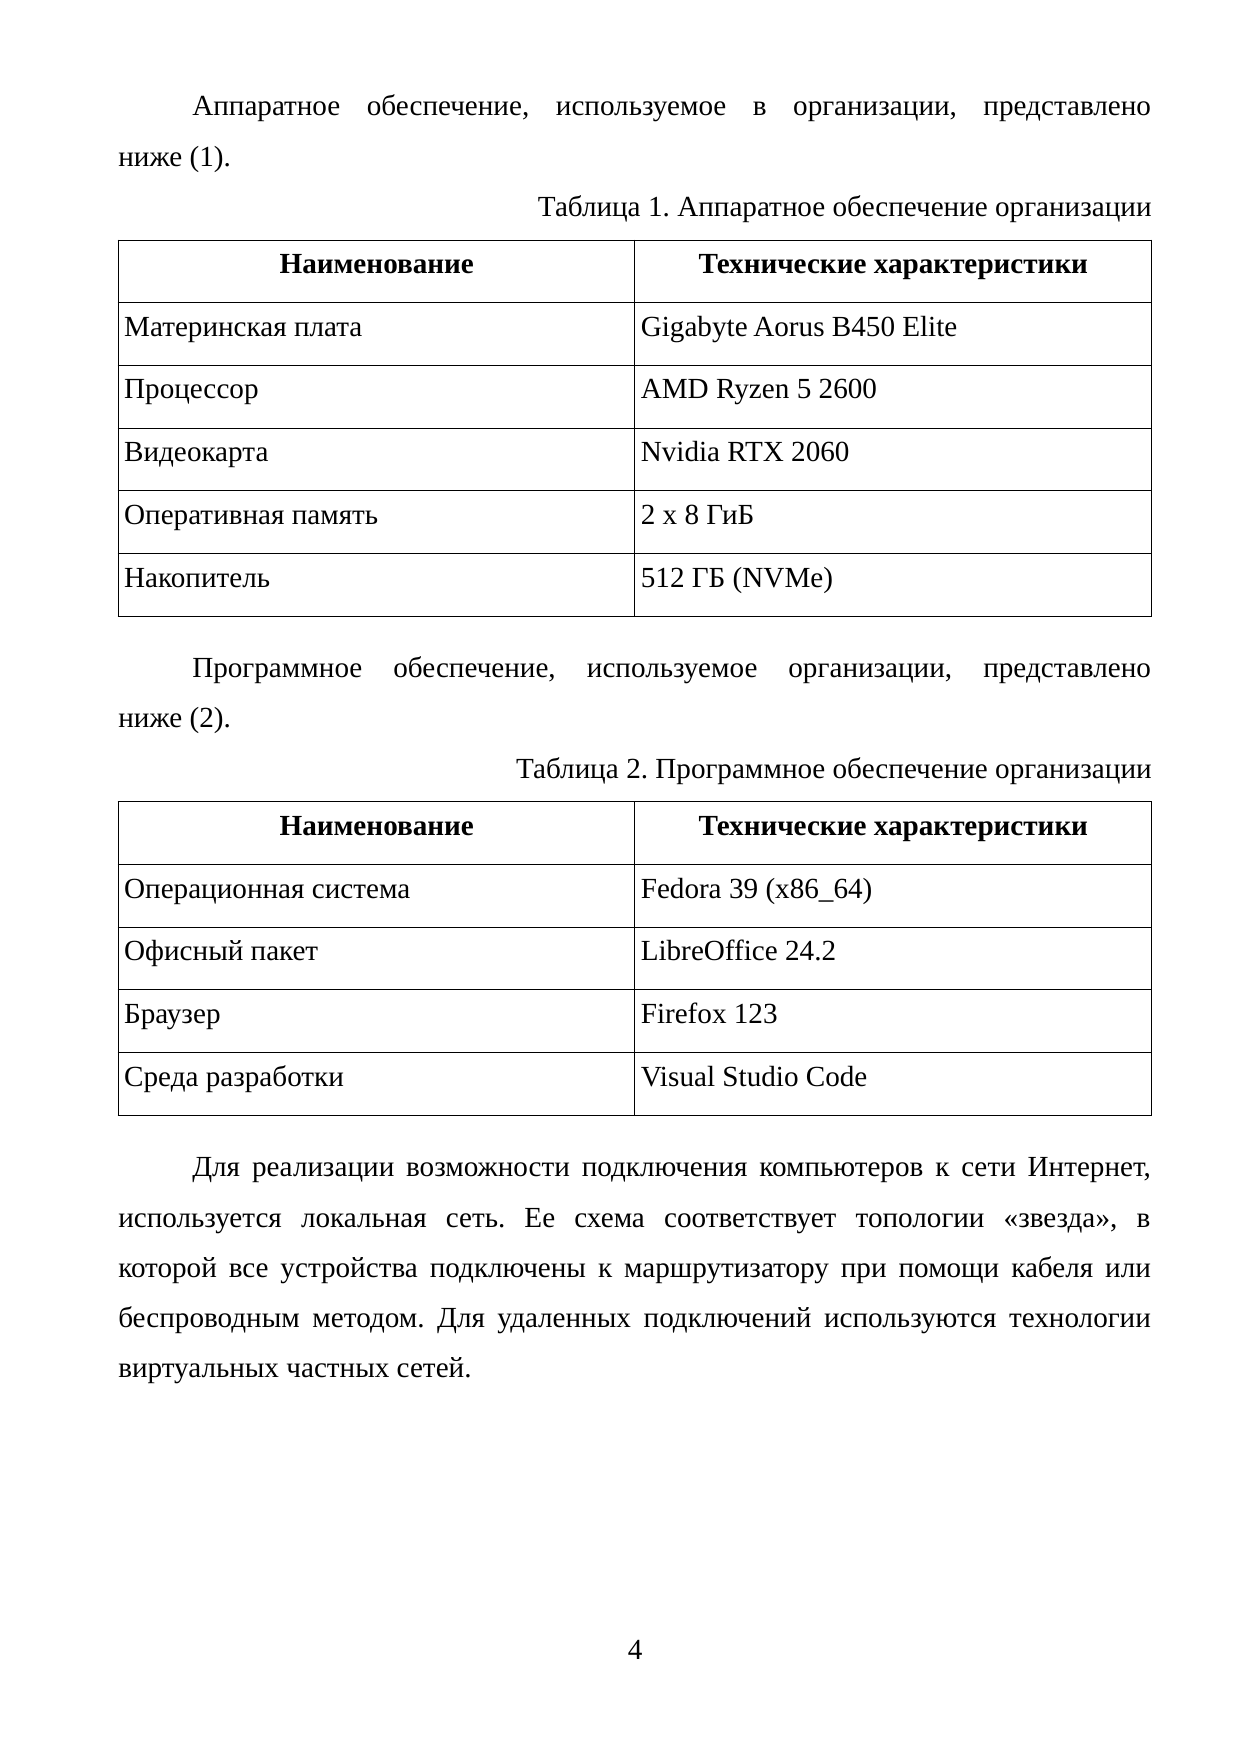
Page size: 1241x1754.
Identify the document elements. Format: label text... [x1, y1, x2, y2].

table_cell Firefox 123 [635, 990, 1151, 1052]
table_cell Накопитель [119, 554, 634, 616]
table_cell Оперативная память [119, 491, 634, 553]
table_header Технические характеристики [635, 802, 1151, 864]
table_cell 2 x 8 ГиБ [635, 491, 1151, 553]
table_header Технические характеристики [635, 241, 1151, 302]
table_cell Среда разработки [119, 1053, 634, 1115]
table_cell Fedora 39 (x86_64) [635, 865, 1151, 927]
text Программное обеспечение, используемое организации, представлено ниже (Таблица 2). [118, 650, 1152, 734]
text Таблица 2. Программное обеспечение организации [118, 751, 1152, 784]
table_cell Gigabyte Aorus B450 Elite [635, 303, 1151, 365]
text Аппаратное обеспечение, используемое в организации, представлено ниже (Таблица 1). [118, 88, 1152, 172]
table_cell Visual Studio Code [635, 1053, 1151, 1115]
table_cell Материнская плата [119, 303, 634, 365]
table_header Наименование [119, 241, 634, 302]
table_cell Видеокарта [119, 429, 634, 490]
table_cell AMD Ryzen 5 2600 [635, 366, 1151, 428]
table_cell Nvidia RTX 2060 [635, 429, 1151, 490]
table_cell 512 ГБ (NVMe) [635, 554, 1151, 616]
table_cell Процессор [119, 366, 634, 428]
table_cell Браузер [119, 990, 634, 1052]
table_cell Офисный пакет [119, 928, 634, 989]
table_header Наименование [119, 802, 634, 864]
table_cell Операционная система [119, 865, 634, 927]
text Для реализации возможности подключения компьютеров к сети Интернет, используется локальная сеть. Ее схема соответствует топологии «звезда», в которой все устройства подключены к маршрутизатору при помощи кабеля или беспроводным методом. Для удаленных подключений используются технологии виртуальных частных сетей. [118, 1149, 1152, 1384]
table_cell LibreOffice 24.2 [635, 928, 1151, 989]
text Таблица 1. Аппаратное обеспечение организации [118, 189, 1152, 223]
